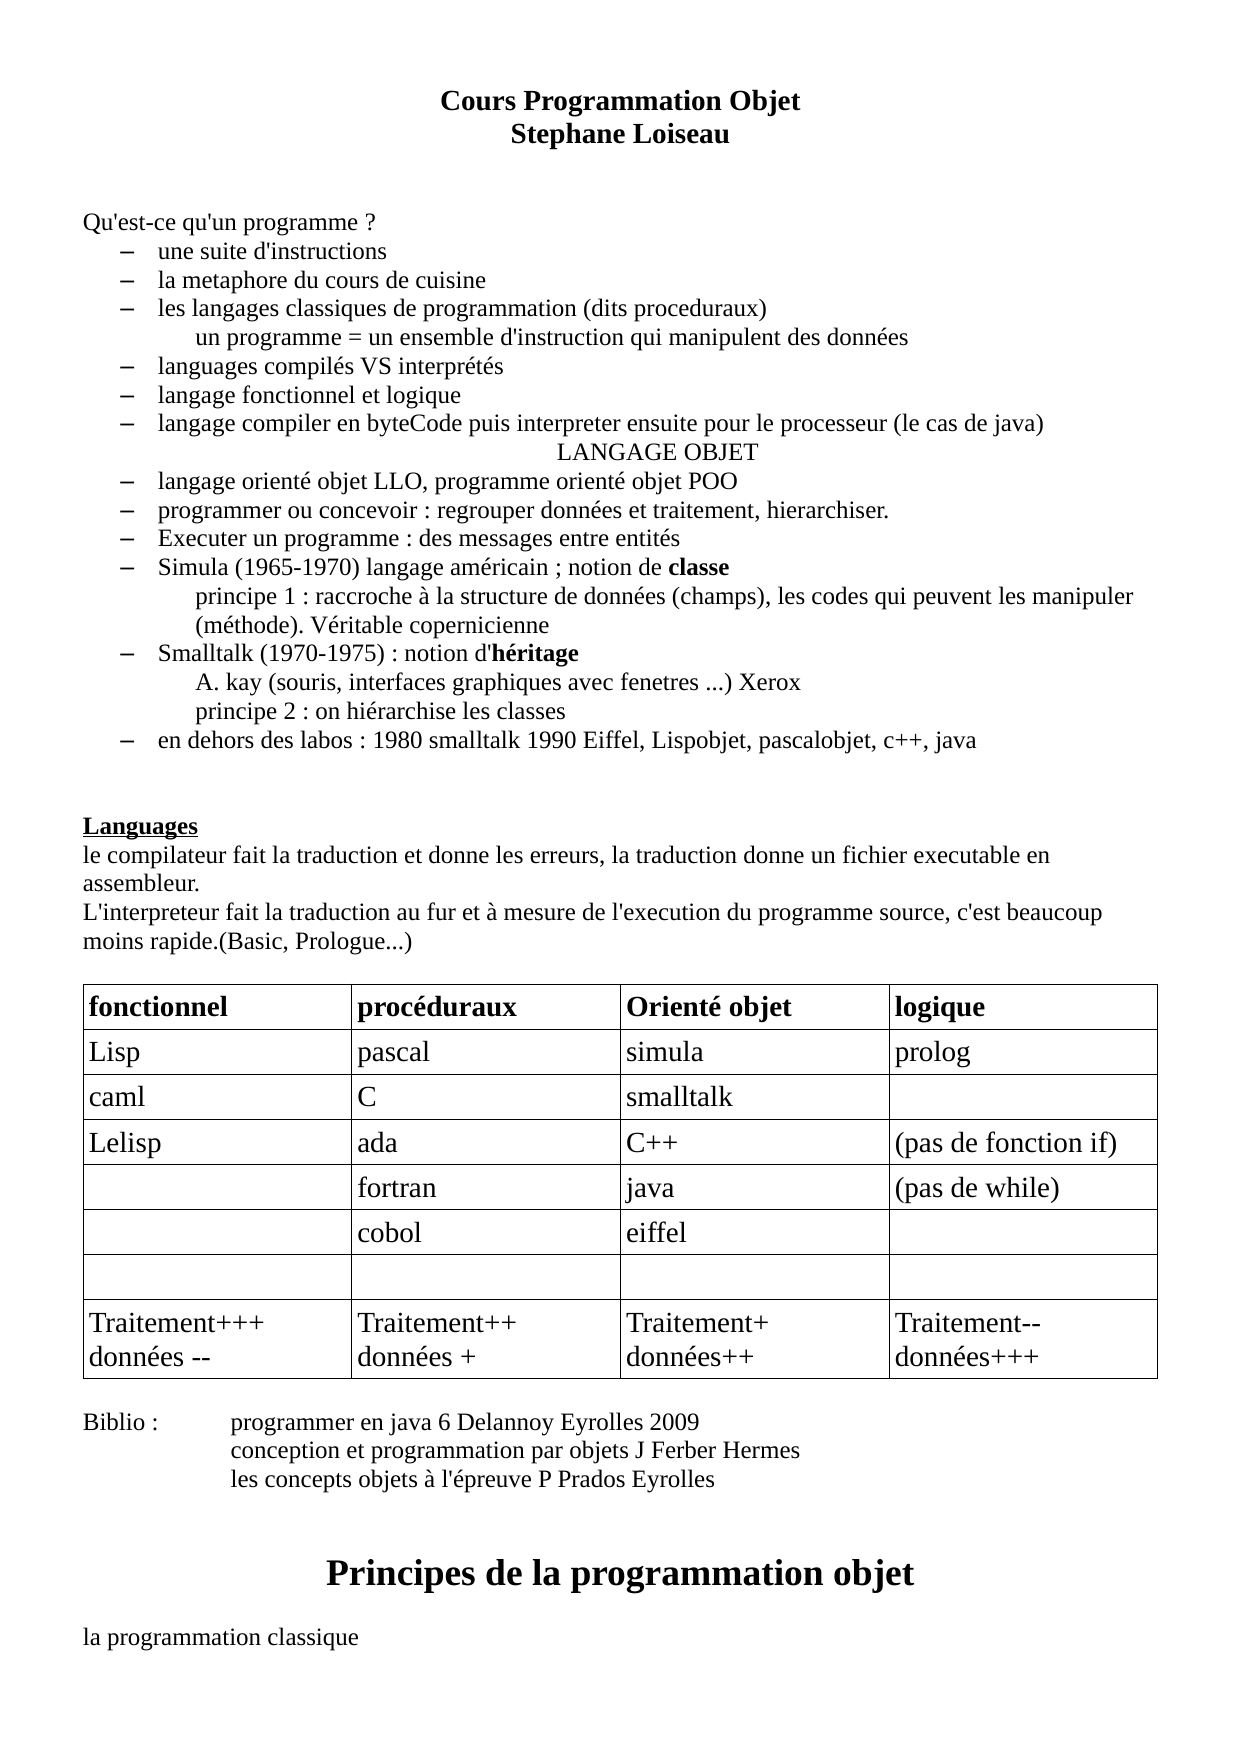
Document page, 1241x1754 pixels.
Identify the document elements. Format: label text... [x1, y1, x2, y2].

table_cell Traitement++ données + [352, 1300, 620, 1378]
table_cell [84, 1165, 351, 1209]
table_header procéduraux [352, 985, 620, 1029]
table_header logique [890, 985, 1157, 1029]
table_cell Traitement+++ données -- [84, 1300, 351, 1378]
table_cell pascal [352, 1030, 620, 1074]
text Qu'est-ce qu'un programme ? [83, 207, 1157, 236]
list la metaphore du cours de cuisine [120, 265, 1157, 293]
table_cell simula [621, 1030, 889, 1074]
table_cell Lisp [84, 1030, 351, 1074]
table_cell Traitement+ données++ [621, 1300, 889, 1378]
table_cell prolog [890, 1030, 1157, 1074]
table_cell eiffel [621, 1210, 889, 1254]
list Executer un programme : des messages entre entités [120, 523, 1157, 552]
table_cell C [352, 1075, 620, 1119]
list Simula (1965-1970) langage américain ; notion de classe [120, 552, 1157, 581]
text Principes de la programmation objet [83, 1551, 1157, 1594]
text le compilateur fait la traduction et donne les erreurs, la traduction donne un fichier executable en assembleur. [83, 840, 1157, 897]
text Languages [83, 811, 1157, 840]
text les concepts objets à l'épreuve P Prados Eyrolles [83, 1464, 1157, 1493]
table_cell [890, 1255, 1157, 1299]
list en dehors des labos : 1980 smalltalk 1990 Eiffel, Lispobjet, pascalobjet, c++, java [120, 725, 1157, 753]
text Stephane Loiseau [83, 116, 1157, 150]
list les langages classiques de programmation (dits proceduraux) [120, 293, 1157, 322]
table_cell [84, 1255, 351, 1299]
table_header Orienté objet [621, 985, 889, 1029]
text L'interpreteur fait la traduction au fur et à mesure de l'execution du programme source, c'est beaucoup moins rapide.(Basic, Prologue...) [83, 897, 1157, 955]
list principe 1 : raccroche à la structure de données (champs), les codes qui peuvent les manipuler (méthode). Véritable copernicienne [158, 581, 1157, 638]
table_cell java [621, 1165, 889, 1209]
list langage orienté objet LLO, programme orienté objet POO [120, 466, 1157, 495]
table_cell [84, 1210, 351, 1254]
table_cell cobol [352, 1210, 620, 1254]
table_header fonctionnel [84, 985, 351, 1029]
table_cell [352, 1255, 620, 1299]
table_cell [621, 1255, 889, 1299]
list un programme = un ensemble d'instruction qui manipulent des données [158, 322, 1157, 351]
text la programmation classique [83, 1622, 1157, 1651]
table_cell [890, 1210, 1157, 1254]
list langage fonctionnel et logique [120, 380, 1157, 408]
list languages compilés VS interprétés [120, 351, 1157, 380]
list programmer ou concevoir : regrouper données et traitement, hierarchiser. [120, 495, 1157, 523]
table_cell fortran [352, 1165, 620, 1209]
list A. kay (souris, interfaces graphiques avec fenetres ...) Xerox [158, 667, 1157, 696]
list LANGAGE OBJET [120, 437, 1157, 466]
list langage compiler en byteCode puis interpreter ensuite pour le processeur (le cas de java) [120, 408, 1157, 437]
table_cell Lelisp [84, 1120, 351, 1164]
table_cell smalltalk [621, 1075, 889, 1119]
table_cell (pas de fonction if) [890, 1120, 1157, 1164]
table_cell [890, 1075, 1157, 1119]
table_cell C++ [621, 1120, 889, 1164]
text conception et programmation par objets J Ferber Hermes [83, 1436, 1157, 1464]
text Cours Programmation Objet [83, 83, 1157, 116]
text Biblio : programmer en java 6 Delannoy Eyrolles 2009 [83, 1407, 1157, 1436]
list Smalltalk (1970-1975) : notion d'héritage [120, 638, 1157, 667]
list une suite d'instructions [120, 236, 1157, 265]
table_cell ada [352, 1120, 620, 1164]
table_cell caml [84, 1075, 351, 1119]
list principe 2 : on hiérarchise les classes [158, 696, 1157, 725]
table_cell (pas de while) [890, 1165, 1157, 1209]
table_cell Traitement-- données+++ [890, 1300, 1157, 1378]
